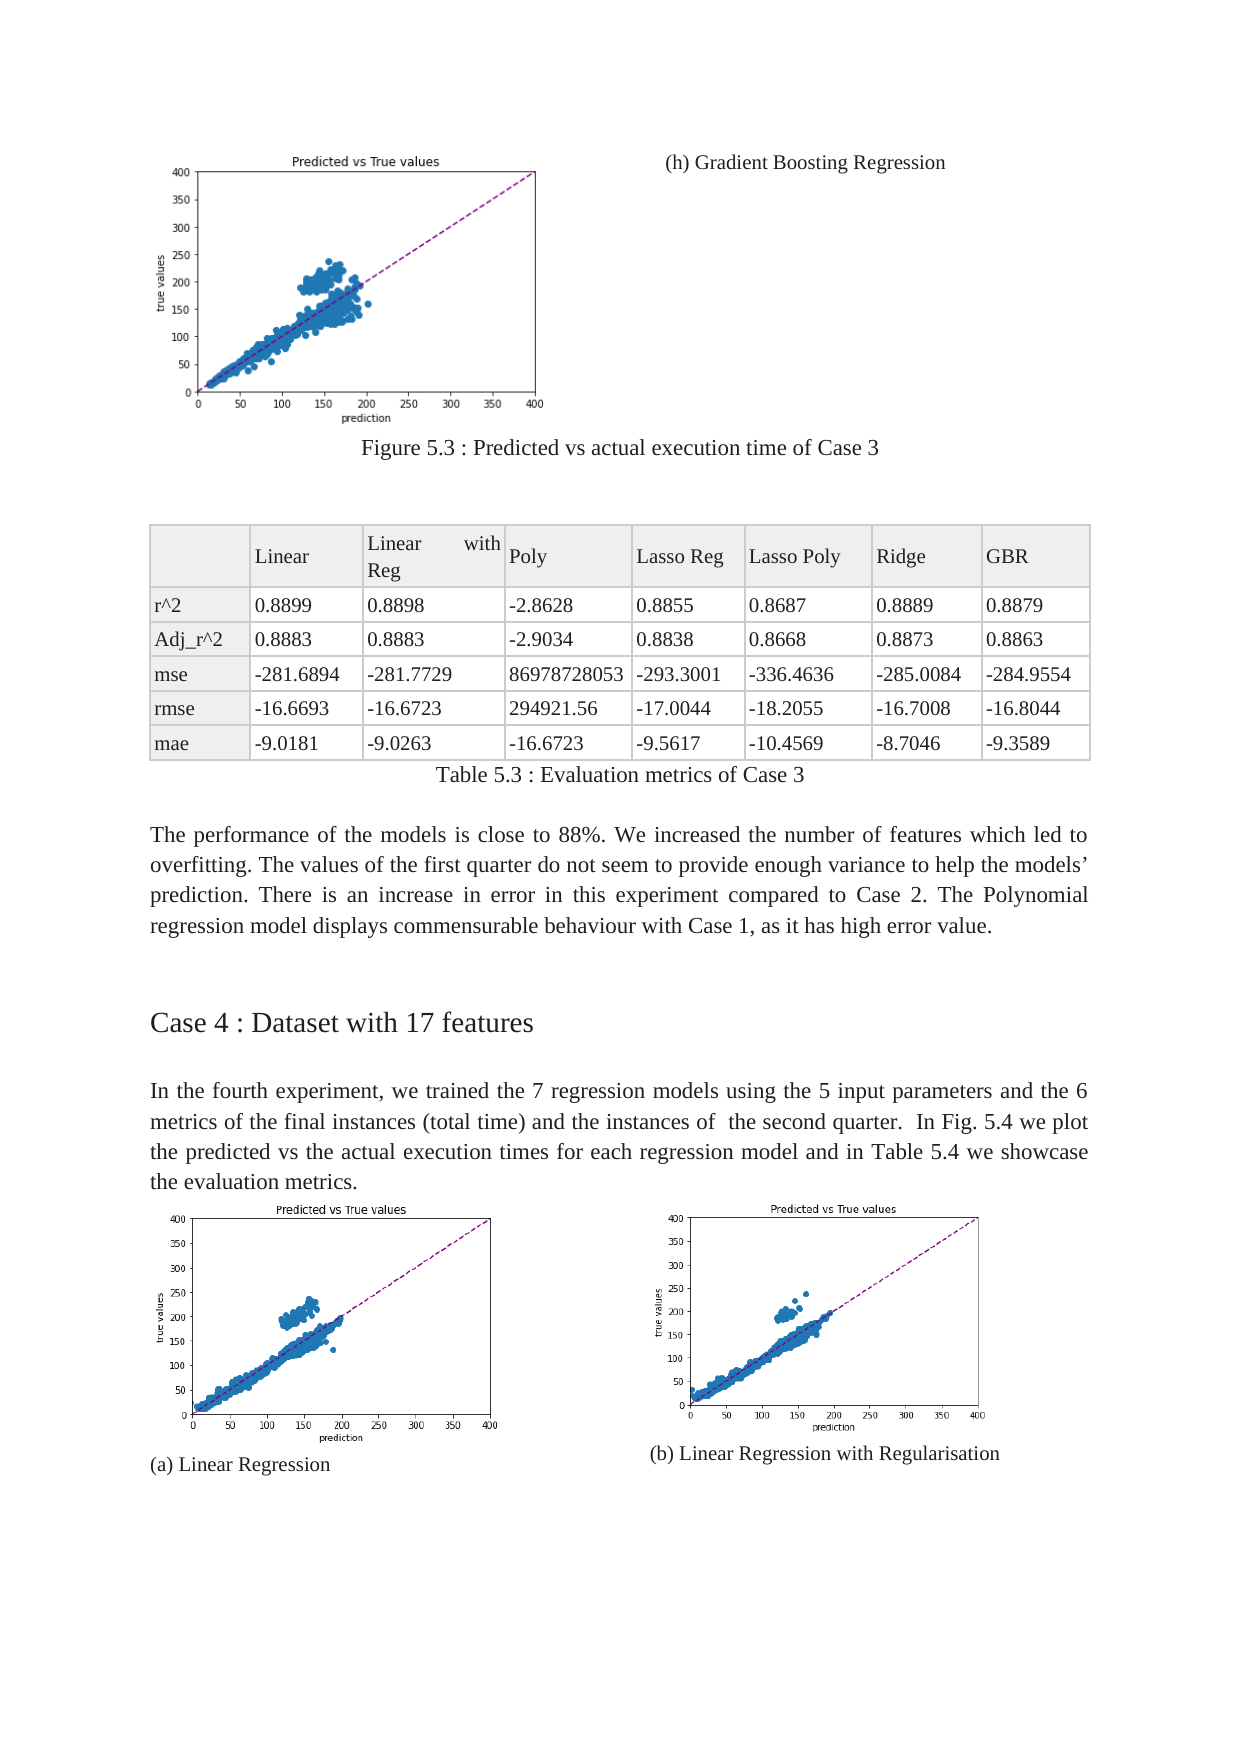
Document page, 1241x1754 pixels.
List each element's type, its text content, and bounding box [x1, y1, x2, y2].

text In the fourth experiment, we trained the 7 regression models using the 5 input parameters and the 6 metrics of the final instances (total time) and the instances of the second quarter. In Fig. 5.4 we plot the predicted vs the actual execution times for each regression model and in Table 5.4 we showcase the evaluation metrics. [150, 1078, 1090, 1194]
table_cell -284.9554 [983, 657, 1089, 690]
table_cell -2.9034 [506, 623, 631, 655]
table_cell -293.3001 [633, 657, 744, 690]
table_cell 0.8687 [746, 588, 871, 621]
table_cell 0.8899 [251, 588, 362, 621]
table_cell -16.6693 [251, 692, 362, 724]
subtitle Case 4 : Dataset with 17 features [150, 1006, 1090, 1039]
table_cell -281.7729 [364, 657, 504, 690]
picture [150, 1198, 504, 1448]
table_header [151, 526, 249, 586]
picture [649, 1198, 991, 1437]
text The performance of the models is close to 88%. We increased the number of features which led to overfitting. The values of the first quarter do not seem to provide enough variance to help the models’ prediction. There is an increase in error in this experiment compared to Case 2. The Polynomial regression model displays commensurable behaviour with Case 1, as it has high error value. [150, 821, 1090, 938]
table_cell 86978728053 [506, 657, 631, 690]
table_header Ridge [873, 526, 981, 586]
table_header Linear [251, 526, 362, 586]
table_cell -18.2055 [746, 692, 871, 724]
table_cell -8.7046 [873, 726, 981, 759]
table_header Lasso Reg [633, 526, 744, 586]
table_cell 0.8883 [364, 623, 504, 655]
picture [150, 150, 551, 430]
table_cell -16.8044 [983, 692, 1089, 724]
table_cell 0.8863 [983, 623, 1089, 655]
table_cell 294921.56 [506, 692, 631, 724]
table_cell 0.8889 [873, 588, 981, 621]
table_cell -285.0084 [873, 657, 981, 690]
table_cell -281.6894 [251, 657, 362, 690]
table_cell -2.8628 [506, 588, 631, 621]
table_cell -17.0044 [633, 692, 744, 724]
text (h) Gradient Boosting Regression [649, 150, 1090, 174]
table_cell Adj_r^2 [151, 623, 249, 655]
table_header Poly [506, 526, 631, 586]
text (a) Linear Regression [150, 1451, 591, 1476]
table_cell 0.8668 [746, 623, 871, 655]
table_cell -9.3589 [983, 726, 1089, 759]
table_cell 0.8898 [364, 588, 504, 621]
table_cell mae [151, 726, 249, 759]
table_cell -16.6723 [506, 726, 631, 759]
table_cell -336.4636 [746, 657, 871, 690]
text Figure 5.3 : Predicted vs actual execution time of Case 3 [150, 433, 1090, 460]
table_cell r^2 [151, 588, 249, 621]
table_cell -16.6723 [364, 692, 504, 724]
text (b) Linear Regression with Regularisation [649, 1441, 1090, 1465]
table_cell 0.8883 [251, 623, 362, 655]
table_header Lasso Poly [746, 526, 871, 586]
table_header GBR [983, 526, 1089, 586]
table_cell -10.4569 [746, 726, 871, 759]
table_cell 0.8873 [873, 623, 981, 655]
table_cell mse [151, 657, 249, 690]
table_cell -9.0263 [364, 726, 504, 759]
table_cell rmse [151, 692, 249, 724]
table_cell 0.8879 [983, 588, 1089, 621]
text Table 5.3 : Evaluation metrics of Case 3 [150, 761, 1090, 787]
table_cell 0.8855 [633, 588, 744, 621]
table_header Linear with Reg [364, 526, 504, 586]
table_cell -9.0181 [251, 726, 362, 759]
table_cell 0.8838 [633, 623, 744, 655]
table_cell -16.7008 [873, 692, 981, 724]
table_cell -9.5617 [633, 726, 744, 759]
